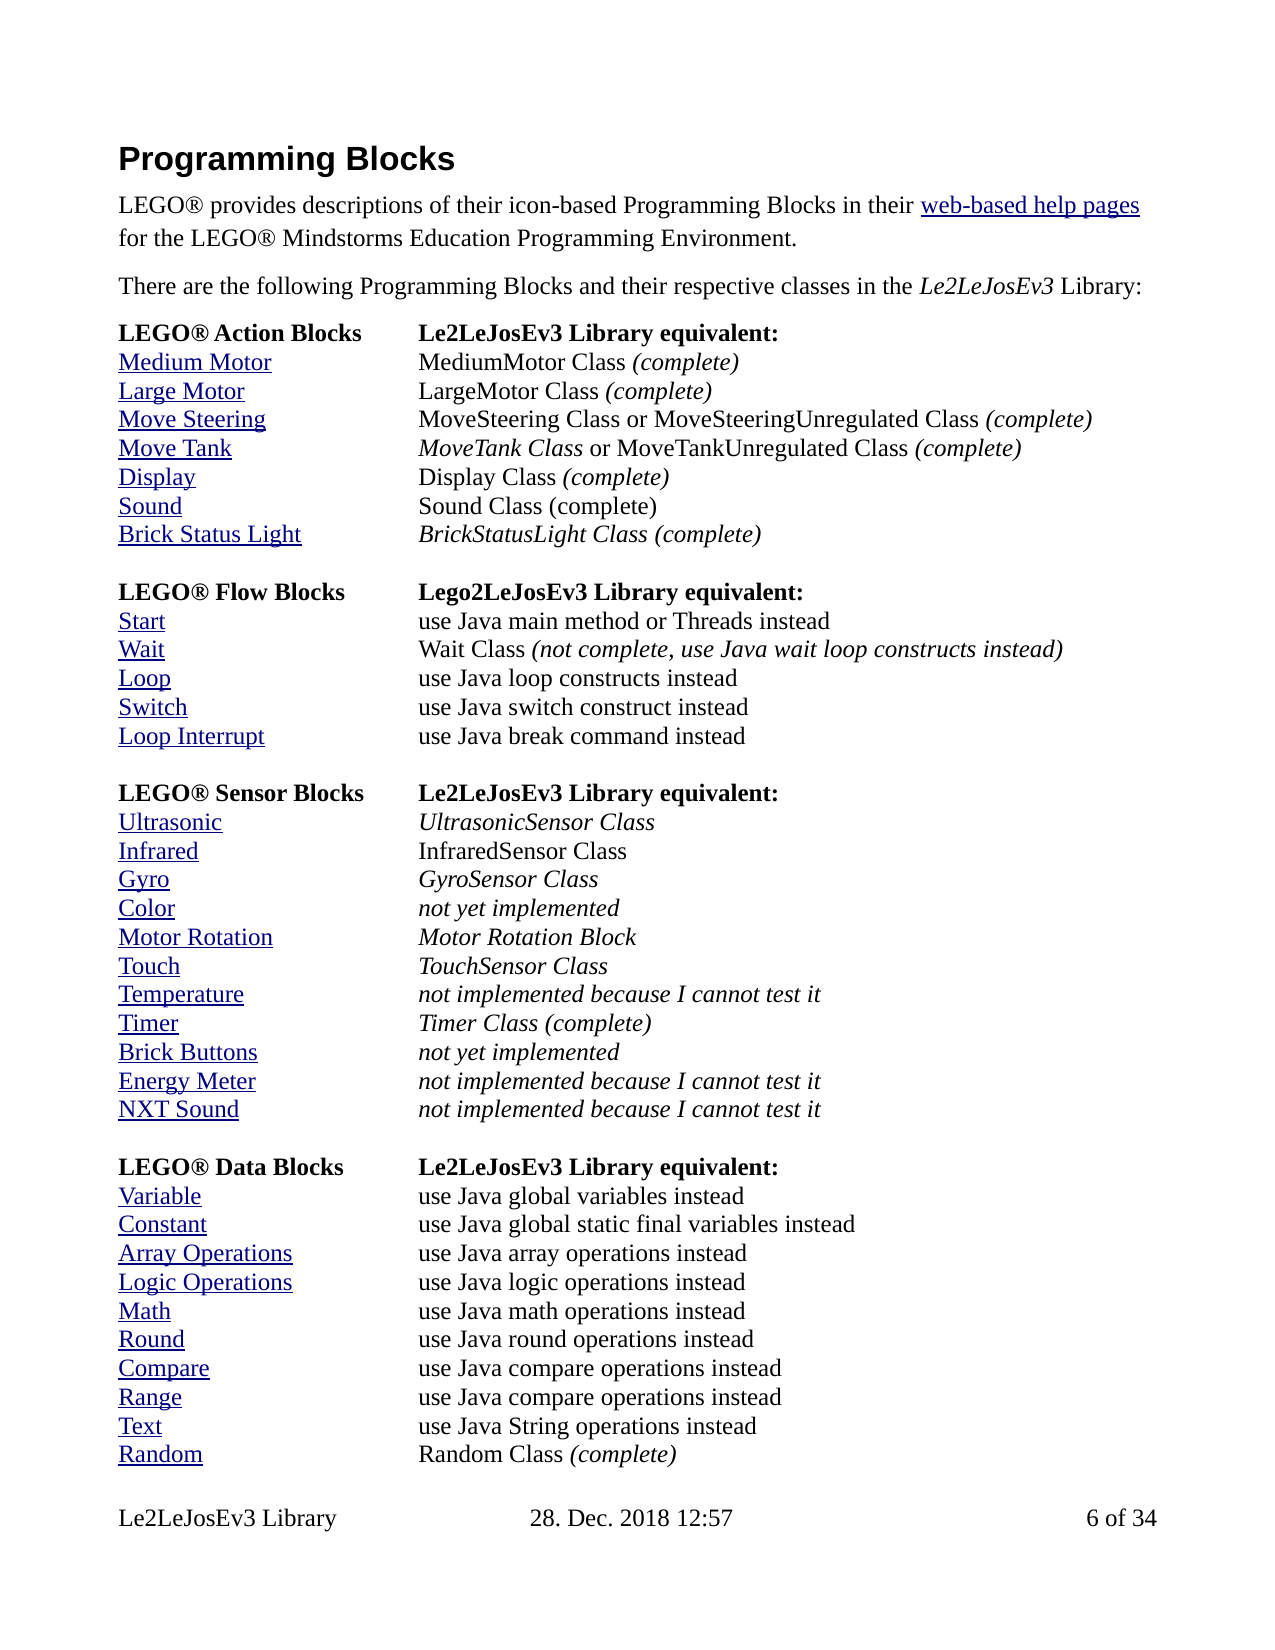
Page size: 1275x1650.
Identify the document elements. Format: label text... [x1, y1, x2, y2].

text Compare use Java compare operations instead [118, 1353, 1157, 1382]
text Ultrasonic UltrasonicSensor Class [118, 807, 1157, 836]
text Range use Java compare operations instead [118, 1382, 1157, 1411]
text Energy Meter not implemented because I cannot test it [118, 1066, 1157, 1094]
text Color not yet implemented [118, 893, 1157, 922]
text LEGO® provides descriptions of their icon-based Programming Blocks in their web-based help pages for the LEGO® Mindstorms Education Programming Environment. [118, 190, 1157, 252]
text Switch use Java switch construct instead [118, 692, 1157, 721]
text Round use Java round operations instead [118, 1324, 1157, 1353]
text Medium Motor MediumMotor Class (complete) [118, 347, 1157, 376]
text Touch TouchSensor Class [118, 951, 1157, 979]
text Wait Wait Class (not complete, use Java wait loop constructs instead) [118, 634, 1157, 663]
text Loop use Java loop constructs instead [118, 663, 1157, 692]
text LEGO® Sensor Blocks Le2LeJosEv3 Library equivalent: [118, 749, 1157, 807]
text There are the following Programming Blocks and their respective classes in the Le2LeJosEv3 Library: [118, 271, 1157, 299]
text Brick Status Light BrickStatusLight Class (complete) [118, 519, 1157, 548]
text Timer Timer Class (complete) [118, 1008, 1157, 1037]
text Constant use Java global static final variables instead [118, 1209, 1157, 1238]
text Move Steering MoveSteering Class or MoveSteeringUnregulated Class (complete) [118, 404, 1157, 433]
text Motor Rotation Motor Rotation Block [118, 922, 1157, 951]
text Move Tank MoveTank Class or MoveTankUnregulated Class (complete) [118, 433, 1157, 462]
text Math use Java math operations instead [118, 1296, 1157, 1324]
text Large Motor LargeMotor Class (complete) [118, 376, 1157, 404]
text LEGO® Action Blocks Le2LeJosEv3 Library equivalent: [118, 318, 1157, 347]
text NXT Sound not implemented because I cannot test it [118, 1094, 1157, 1123]
text LEGO® Data Blocks Le2LeJosEv3 Library equivalent: [118, 1123, 1157, 1181]
text Array Operations use Java array operations instead [118, 1238, 1157, 1267]
text Temperature not implemented because I cannot test it [118, 979, 1157, 1008]
text Random Random Class (complete) [118, 1439, 1157, 1468]
text Gyro GyroSensor Class [118, 864, 1157, 893]
text Sound Sound Class (complete) [118, 491, 1157, 519]
text Infrared InfraredSensor Class [118, 836, 1157, 864]
text LEGO® Flow Blocks Lego2LeJosEv3 Library equivalent: [118, 548, 1157, 606]
text Variable use Java global variables instead [118, 1181, 1157, 1209]
text Loop Interrupt use Java break command instead [118, 721, 1157, 749]
text Text use Java String operations instead [118, 1411, 1157, 1439]
text Logic Operations use Java logic operations instead [118, 1267, 1157, 1296]
subtitle Programming Blocks [118, 139, 1157, 178]
text Start use Java main method or Threads instead [118, 606, 1157, 634]
text Display Display Class (complete) [118, 462, 1157, 491]
text Brick Buttons not yet implemented [118, 1037, 1157, 1066]
